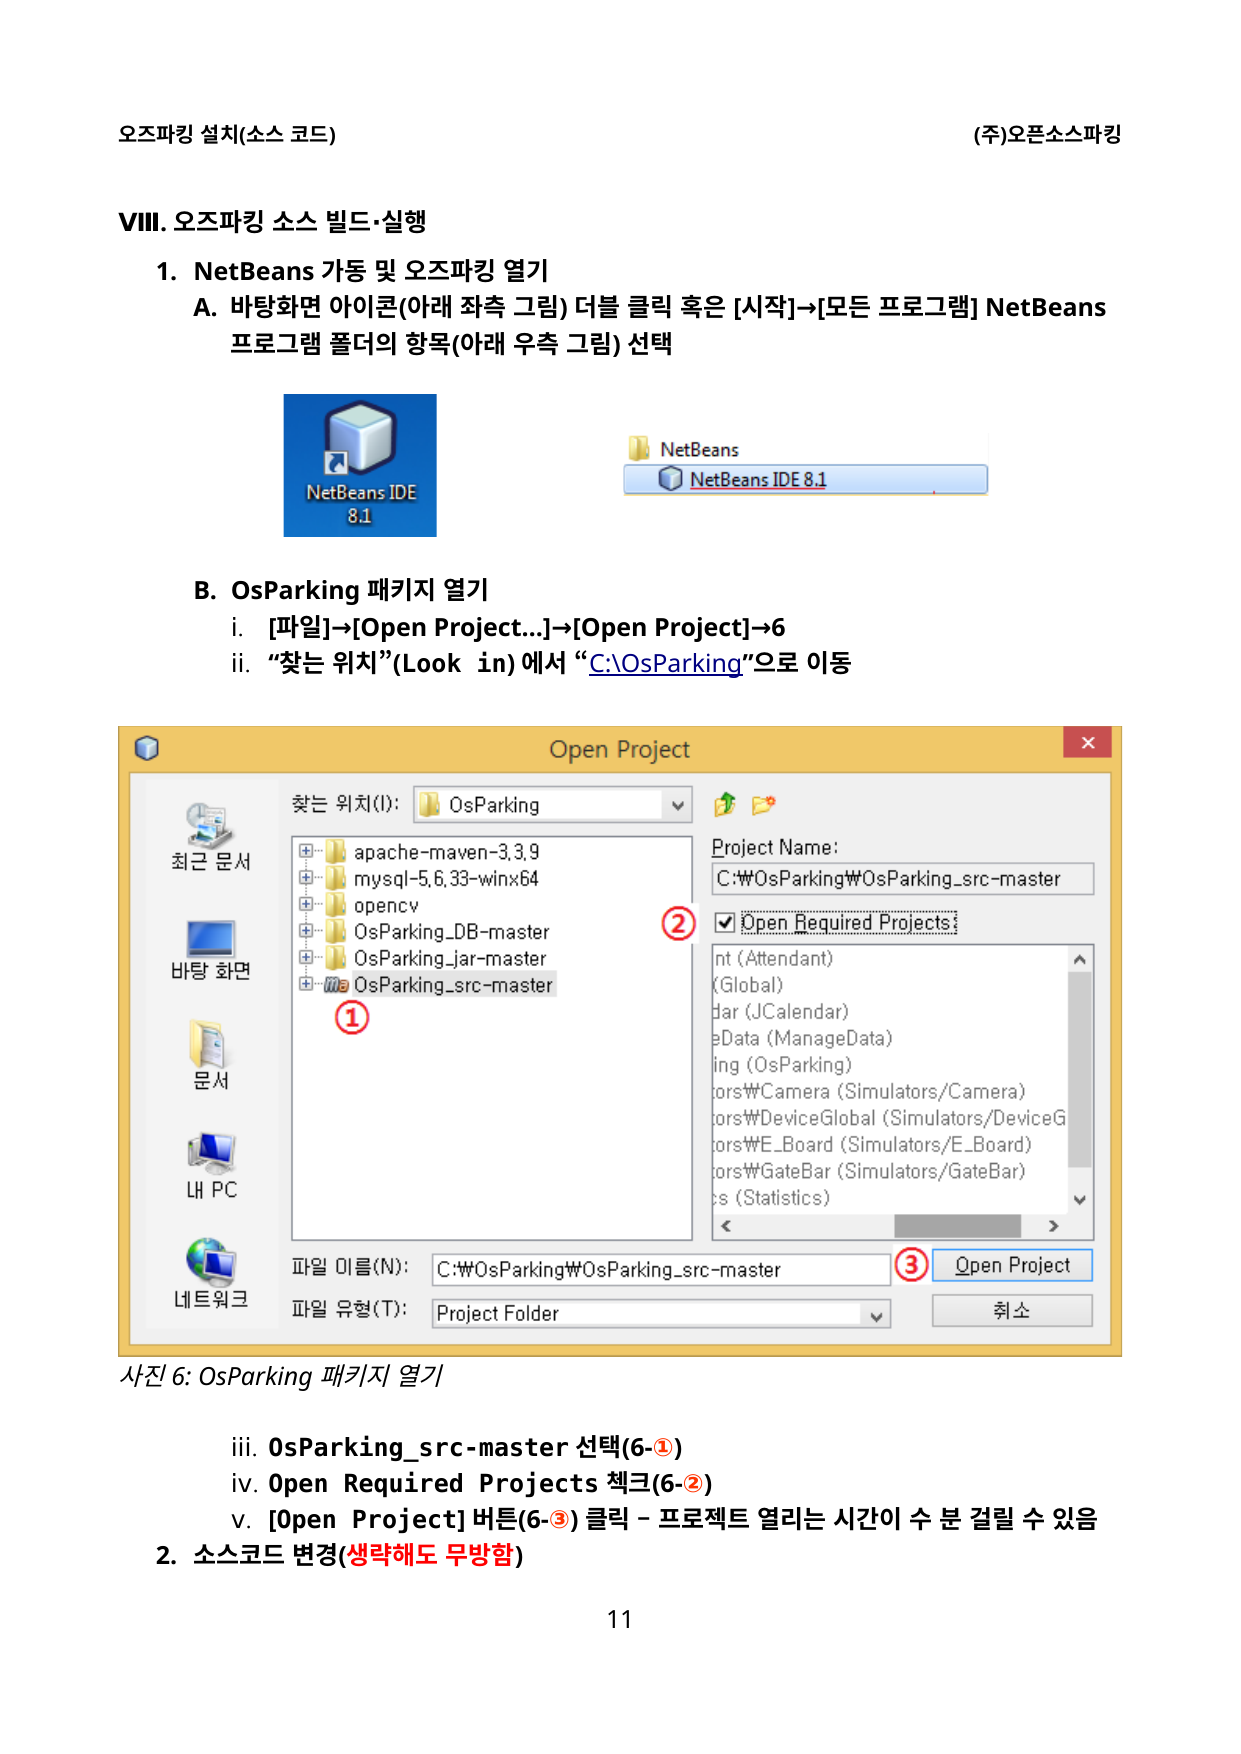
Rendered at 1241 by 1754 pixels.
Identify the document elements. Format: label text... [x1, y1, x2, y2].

list “찾는 위치”(Look in) 에서 “C:\OsParking”으로 이동 [231, 643, 1122, 713]
list [Open Project] 버튼(사진 6-③) 클릭 – 프로젝트 열리는 시간이 수 분 걸릴 수 있음 [231, 1499, 1122, 1536]
picture [118, 726, 1123, 1357]
list OsParking 패키지 열기 [193, 571, 1122, 607]
list [파일]→[Open Project…]→[Open Project]→사진 6 [231, 607, 1122, 643]
picture [283, 394, 437, 537]
list 바탕화면 아이콘(아래 좌측 그림) 더블 클릭 혹은 [시작]→[모든 프로그램] NetBeans 프로그램 폴더의 항목(아래 우측 그림) 선택 [193, 288, 1122, 360]
list Open Required Projects 첵크(사진 6-②) [231, 1463, 1122, 1499]
subtitle Ⅷ. 오즈파킹 소스 빌드⋅실행 [118, 203, 1122, 239]
list OsParking_src-master 선택(사진 6-①) [231, 1427, 1122, 1463]
text 사진 6: OsParking 패키지 열기 [118, 1357, 1122, 1393]
picture [623, 433, 990, 496]
list NetBeans 가동 및 오즈파킹 열기 [156, 252, 1122, 288]
list 소스코드 변경(생략해도 무방함) [156, 1536, 1122, 1572]
